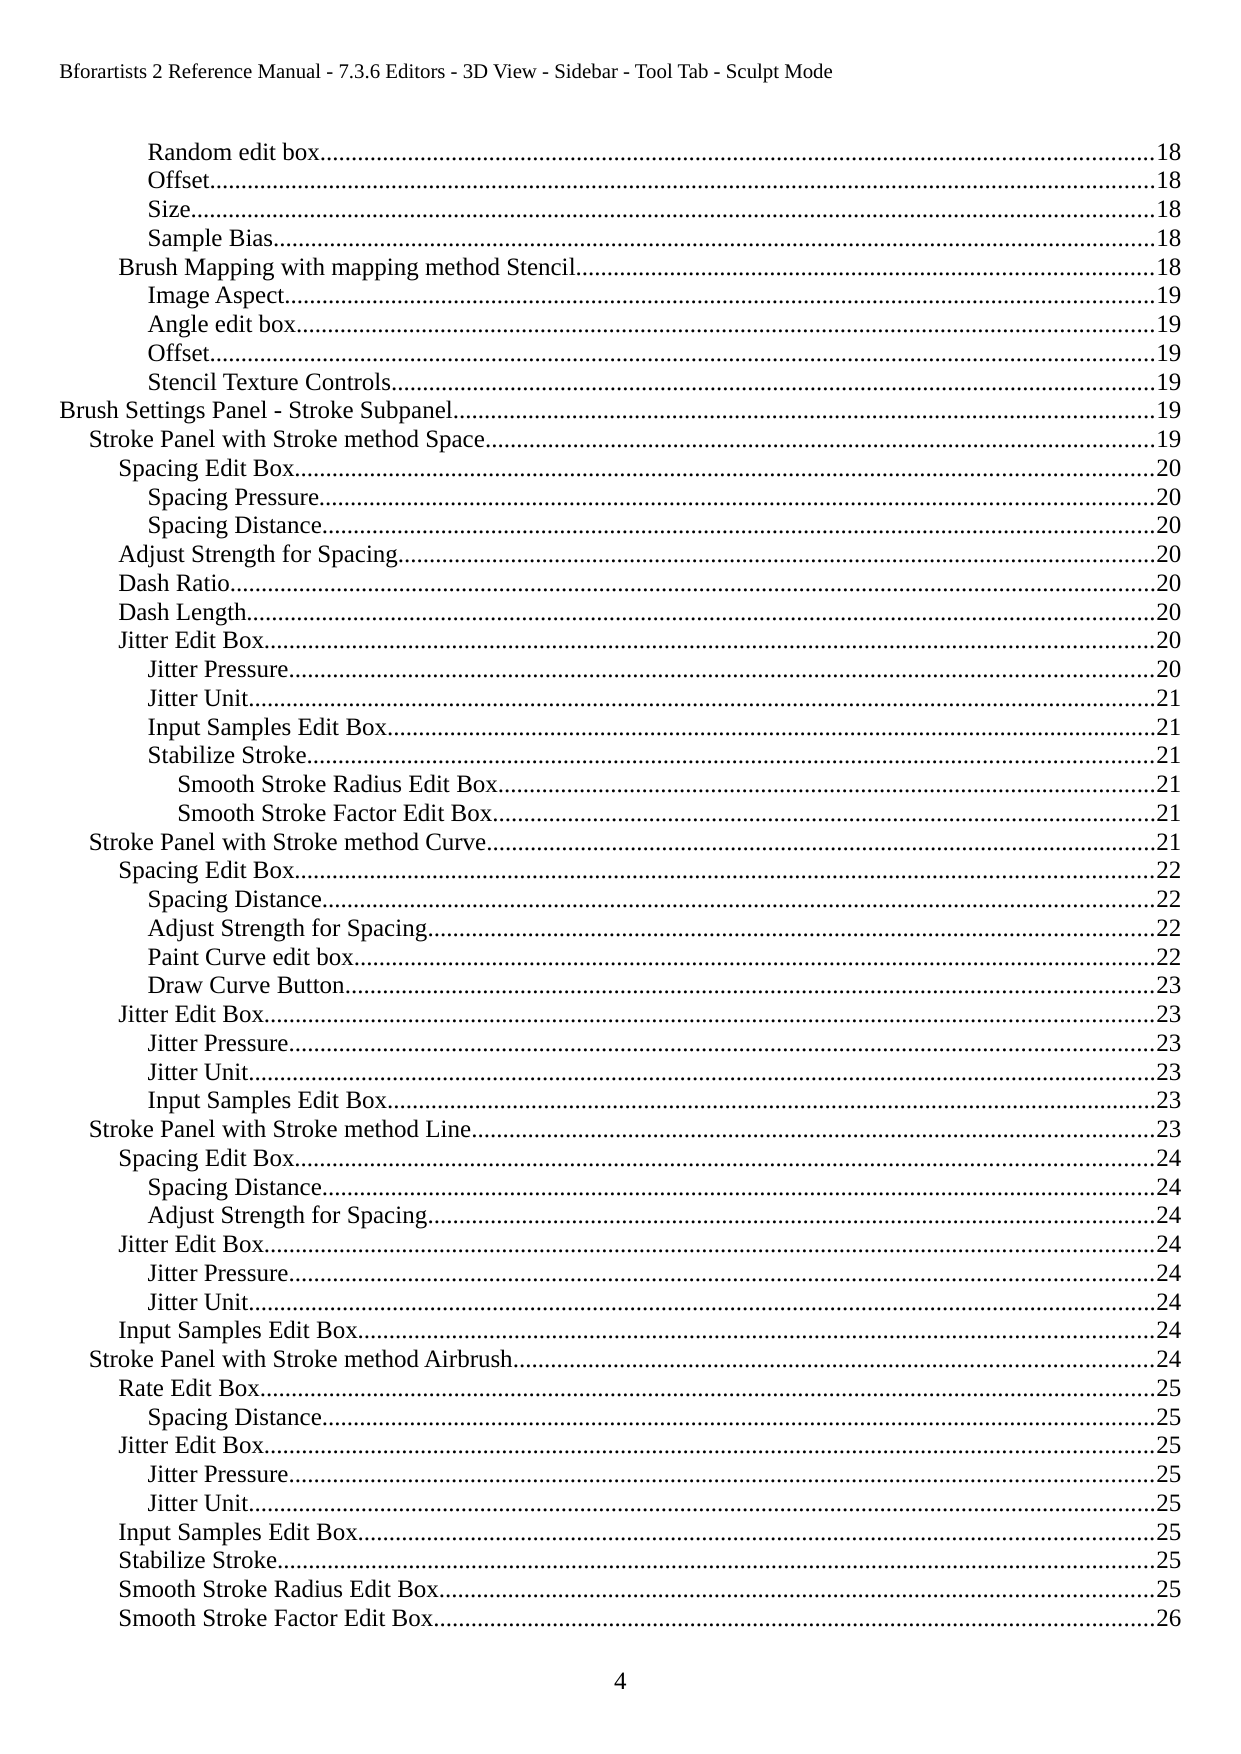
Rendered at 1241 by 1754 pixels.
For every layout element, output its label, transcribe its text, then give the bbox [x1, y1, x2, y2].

text Jitter Edit Box 24 [118, 1229, 1181, 1258]
text Spacing Edit Box 20 [118, 453, 1181, 482]
text Paint Curve edit box 22 [147, 942, 1181, 970]
text Input Samples Edit Box 24 [118, 1315, 1181, 1344]
text Stroke Panel with Stroke method Airbrush 24 [88, 1344, 1181, 1373]
text Spacing Distance 22 [147, 884, 1181, 913]
text Image Aspect 19 [147, 280, 1181, 309]
text Stroke Panel with Stroke method Curve 21 [88, 827, 1181, 855]
text Jitter Edit Box 23 [118, 999, 1181, 1028]
text Adjust Strength for Spacing 20 [118, 539, 1181, 568]
text Sample Bias 18 [147, 223, 1181, 252]
text Jitter Unit 23 [147, 1057, 1181, 1085]
text Spacing Edit Box 22 [118, 855, 1181, 884]
text Offset 19 [147, 338, 1181, 367]
text Jitter Pressure 20 [147, 654, 1181, 683]
text Stroke Panel with Stroke method Line 23 [88, 1114, 1181, 1143]
text Input Samples Edit Box 25 [118, 1517, 1181, 1545]
text Size 18 [147, 194, 1181, 223]
text Jitter Unit 25 [147, 1488, 1181, 1517]
text Dash Ratio 20 [118, 568, 1181, 597]
text Jitter Pressure 24 [147, 1258, 1181, 1287]
text Adjust Strength for Spacing 24 [147, 1200, 1181, 1229]
text Smooth Stroke Factor Edit Box 26 [118, 1603, 1181, 1632]
text Spacing Pressure 20 [147, 482, 1181, 510]
text Brush Mapping with mapping method Stencil 18 [118, 252, 1181, 280]
text Random edit box 18 [147, 137, 1181, 165]
text Spacing Distance 25 [147, 1402, 1181, 1430]
text Input Samples Edit Box 21 [147, 712, 1181, 740]
text Stroke Panel with Stroke method Space 19 [88, 424, 1181, 453]
text Rate Edit Box 25 [118, 1373, 1181, 1402]
text Stabilize Stroke 21 [147, 740, 1181, 769]
text Jitter Edit Box 25 [118, 1430, 1181, 1459]
text Jitter Unit 24 [147, 1287, 1181, 1315]
text Jitter Pressure 23 [147, 1028, 1181, 1057]
text Brush Settings Panel - Stroke Subpanel 19 [59, 395, 1181, 424]
text Spacing Distance 20 [147, 510, 1181, 539]
text Jitter Edit Box 20 [118, 625, 1181, 654]
text Spacing Edit Box 24 [118, 1143, 1181, 1172]
text Spacing Distance 24 [147, 1172, 1181, 1200]
text Angle edit box 19 [147, 309, 1181, 338]
text Dash Length 20 [118, 597, 1181, 625]
text Smooth Stroke Radius Edit Box 21 [177, 769, 1181, 798]
text Adjust Strength for Spacing 22 [147, 913, 1181, 942]
text Offset 18 [147, 165, 1181, 194]
text Jitter Unit 21 [147, 683, 1181, 712]
text Stencil Texture Controls 19 [147, 367, 1181, 395]
text Draw Curve Button 23 [147, 970, 1181, 999]
text Smooth Stroke Factor Edit Box 21 [177, 798, 1181, 827]
text Jitter Pressure 25 [147, 1459, 1181, 1488]
text Stabilize Stroke 25 [118, 1545, 1181, 1574]
text Input Samples Edit Box 23 [147, 1085, 1181, 1114]
text Smooth Stroke Radius Edit Box 25 [118, 1574, 1181, 1603]
